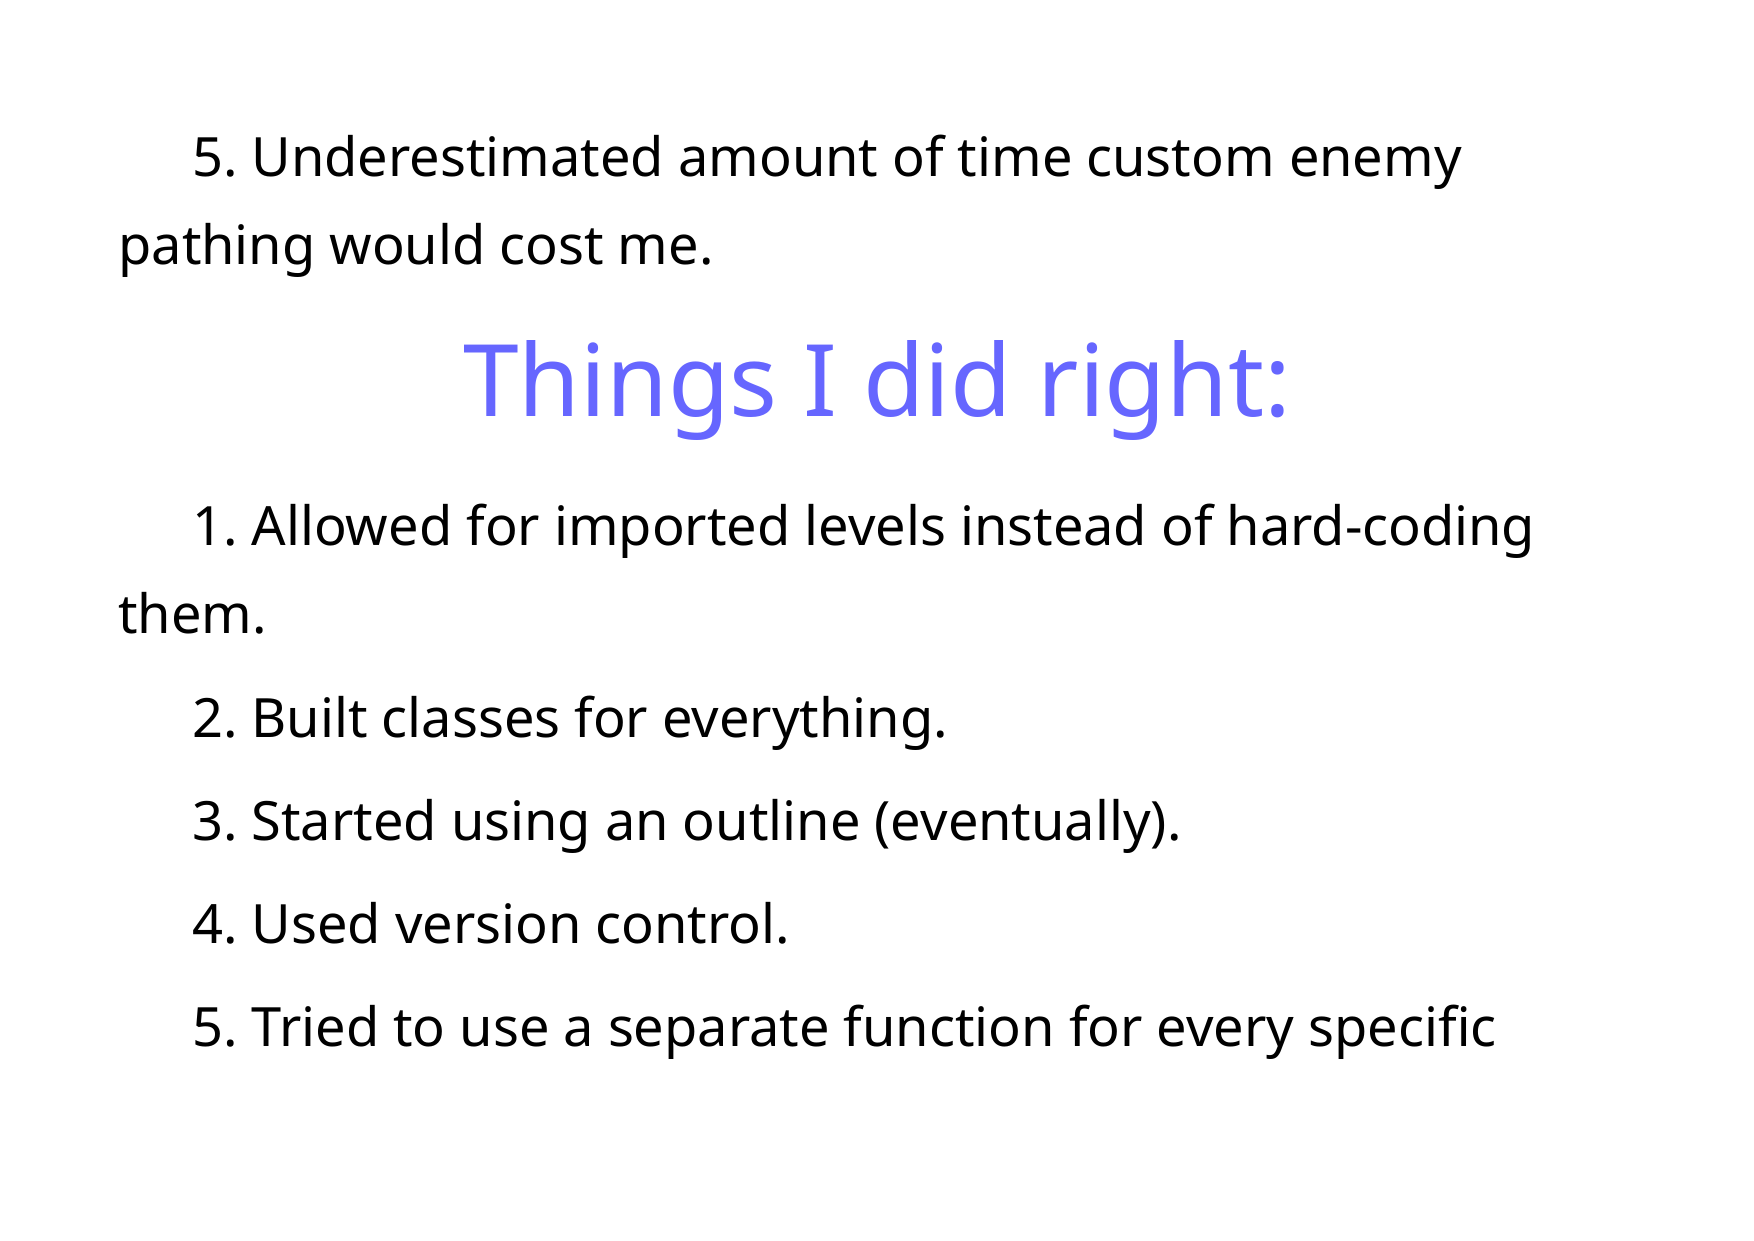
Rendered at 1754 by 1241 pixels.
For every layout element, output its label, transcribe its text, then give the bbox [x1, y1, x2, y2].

text 3. Started using an outline (eventually). [118, 782, 1636, 856]
text Things I did right: [118, 309, 1636, 446]
text 2. Built classes for everything. [118, 679, 1636, 753]
text 4. Used version control. [118, 885, 1636, 959]
text 1. Allowed for imported levels instead of hard-coding them. [118, 488, 1636, 650]
text 5. Underestimated amount of time custom enemy pathing would cost me. [118, 118, 1636, 280]
text 5. Tried to use a separate function for every specific [118, 988, 1636, 1062]
